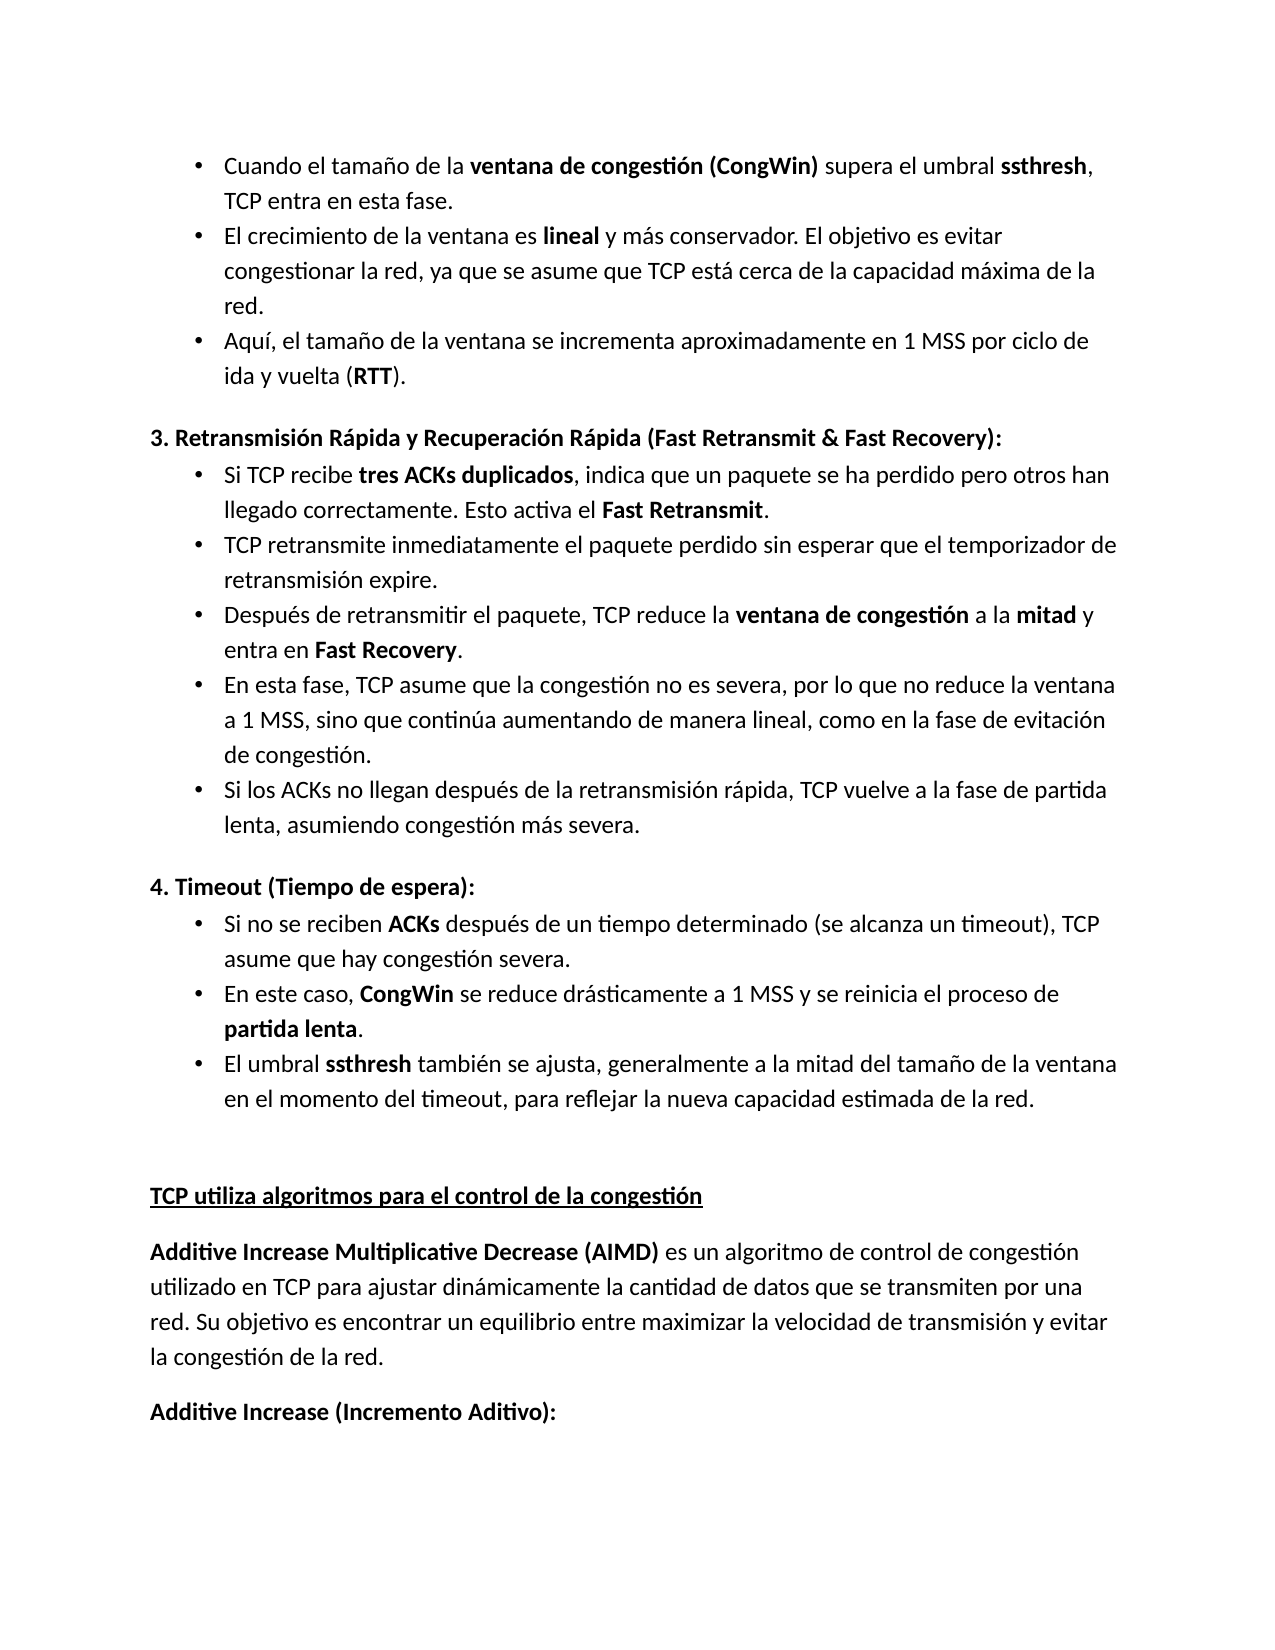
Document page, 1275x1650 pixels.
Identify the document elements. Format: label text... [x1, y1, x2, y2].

list Si no se reciben ACKs después de un tiempo determinado (se alcanza un timeout), TCP asume que hay congestión severa. [194, 908, 1125, 973]
list El crecimiento de la ventana es lineal y más conservador. El objetivo es evitar congestionar la red, ya que se asume que TCP está cerca de la capacidad máxima de la red. [194, 220, 1125, 321]
subtitle 4. Timeout (Tiempo de espera): [150, 871, 1125, 901]
list Cuando el tamaño de la ventana de congestión (CongWin) supera el umbral ssthresh, TCP entra en esta fase. [194, 150, 1125, 216]
text Additive Increase (Incremento Aditivo): [150, 1397, 1125, 1427]
text Additive Increase Multiplicative Decrease (AIMD) es un algoritmo de control de congestión utilizado en TCP para ajustar dinámicamente la cantidad de datos que se transmiten por una red. Su objetivo es encontrar un equilibrio entre maximizar la velocidad de transmisión y evitar la congestión de la red. [150, 1236, 1125, 1371]
list El umbral ssthresh también se ajusta, generalmente a la mitad del tamaño de la ventana en el momento del timeout, para reflejar la nueva capacidad estimada de la red. [194, 1048, 1125, 1113]
list Aquí, el tamaño de la ventana se incrementa aproximadamente en 1 MSS por ciclo de ida y vuelta (RTT). [194, 325, 1125, 391]
list En esta fase, TCP asume que la congestión no es severa, por lo que no reduce la ventana a 1 MSS, sino que continúa aumentando de manera lineal, como en la fase de evitación de congestión. [194, 669, 1125, 769]
list Después de retransmitir el paquete, TCP reduce la ventana de congestión a la mitad y entra en Fast Recovery. [194, 599, 1125, 664]
text TCP utiliza algoritmos para el control de la congestión [150, 1180, 1125, 1210]
list Si los ACKs no llegan después de la retransmisión rápida, TCP vuelve a la fase de partida lenta, asumiendo congestión más severa. [194, 774, 1125, 839]
list TCP retransmite inmediatamente el paquete perdido sin esperar que el temporizador de retransmisión expire. [194, 529, 1125, 594]
subtitle 3. Retransmisión Rápida y Recuperación Rápida (Fast Retransmit & Fast Recovery): [150, 422, 1125, 453]
list Si TCP recibe tres ACKs duplicados, indica que un paquete se ha perdido pero otros han llegado correctamente. Esto activa el Fast Retransmit. [194, 459, 1125, 524]
list En este caso, CongWin se reduce drásticamente a 1 MSS y se reinicia el proceso de partida lenta. [194, 978, 1125, 1043]
